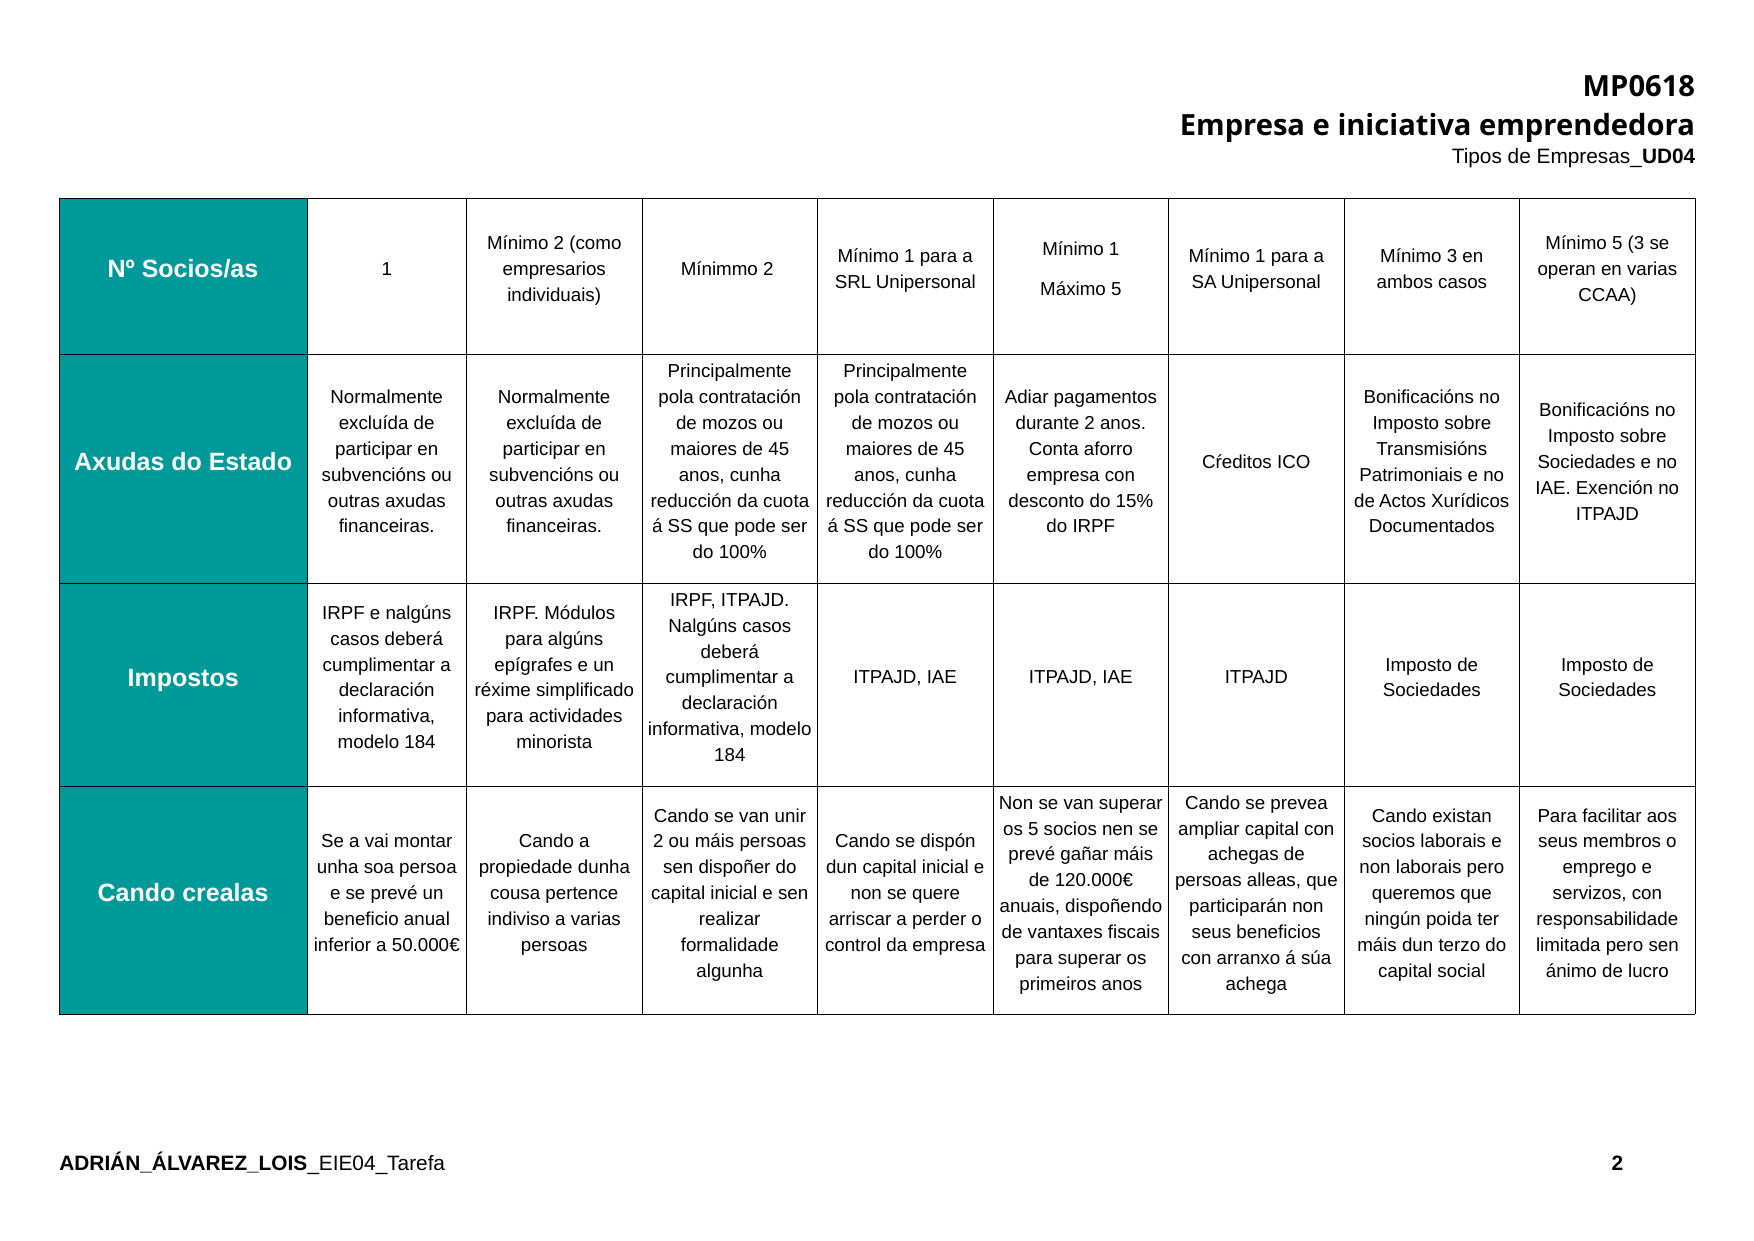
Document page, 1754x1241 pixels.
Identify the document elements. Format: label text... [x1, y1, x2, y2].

table_cell Imposto de Sociedades [1345, 584, 1519, 786]
table_cell Mínimo 5 (3 se operan en varias CCAA) [1520, 199, 1695, 354]
table_cell Bonificacións no Imposto sobre Transmisións Patrimoniais e no de Actos Xurídicos Documentados [1345, 355, 1519, 583]
table_cell Para facilitar aos seus membros o emprego e servizos, con responsabilidade limitada pero sen ánimo de lucro [1520, 787, 1695, 1014]
table_cell Normalmente excluída de participar en subvencións ou outras axudas financeiras. [308, 355, 466, 583]
table_cell Impostos [60, 584, 307, 786]
table_cell IRPF. Módulos para algúns epígrafes e un réxime simplificado para actividades minorista [467, 584, 642, 786]
table_cell Mínimmo 2 [643, 199, 817, 354]
table_cell Mínimo 2 (como empresarios individuais) [467, 199, 642, 354]
table_cell Mínimo 1 para a SRL Unipersonal [818, 199, 993, 354]
table_cell Normalmente excluída de participar en subvencións ou outras axudas financeiras. [467, 355, 642, 583]
table_cell Principalmente pola contratación de mozos ou maiores de 45 anos, cunha reducción da cuota á SS que pode ser do 100% [643, 355, 817, 583]
table_cell Cando se dispón dun capital inicial e non se quere arriscar a perder o control da empresa [818, 787, 993, 1014]
table_cell Adiar pagamentos durante 2 anos. Conta aforro empresa con desconto do 15% do IRPF [994, 355, 1168, 583]
table_cell Cando a propiedade dunha cousa pertence indiviso a varias persoas [467, 787, 642, 1014]
table_cell Cando se prevea ampliar capital con achegas de persoas alleas, que participarán non seus beneficios con arranxo á súa achega [1169, 787, 1344, 1014]
table_cell Cando crealas [60, 787, 307, 1014]
table_cell Imposto de Sociedades [1520, 584, 1695, 786]
table_cell 1 [308, 199, 466, 354]
table_cell ITPAJD, IAE [994, 584, 1168, 786]
table_cell Cando existan socios laborais e non laborais pero queremos que ningún poida ter máis dun terzo do capital social [1345, 787, 1519, 1014]
table_cell Principalmente pola contratación de mozos ou maiores de 45 anos, cunha reducción da cuota á SS que pode ser do 100% [818, 355, 993, 583]
table_cell IRPF e nalgúns casos deberá cumplimentar a declaración informativa, modelo 184 [308, 584, 466, 786]
table_cell Mínimo 3 en ambos casos [1345, 199, 1519, 354]
table_cell Se a vai montar unha soa persoa e se prevé un beneficio anual inferior a 50.000€ [308, 787, 466, 1014]
table_cell ITPAJD, IAE [818, 584, 993, 786]
table_cell Non se van superar os 5 socios nen se prevé gañar máis de 120.000€ anuais, dispoñendo de vantaxes fiscais para superar os primeiros anos [994, 787, 1168, 1014]
table_cell Cando se van unir 2 ou máis persoas sen dispoñer do capital inicial e sen realizar formalidade algunha [643, 787, 817, 1014]
table_cell IRPF, ITPAJD. Nalgúns casos deberá cumplimentar a declaración informativa, modelo 184 [643, 584, 817, 786]
table_cell Cŕeditos ICO [1169, 355, 1344, 583]
table_cell Nº Socios/as [60, 199, 307, 354]
table_cell Mínimo 1 para a SA Unipersonal [1169, 199, 1344, 354]
table_cell Mínimo 1 Máximo 5 [994, 199, 1168, 354]
table_cell Bonificacións no Imposto sobre Sociedades e no IAE. Exención no ITPAJD [1520, 355, 1695, 583]
table_cell Axudas do Estado [60, 355, 307, 583]
table_cell ITPAJD [1169, 584, 1344, 786]
